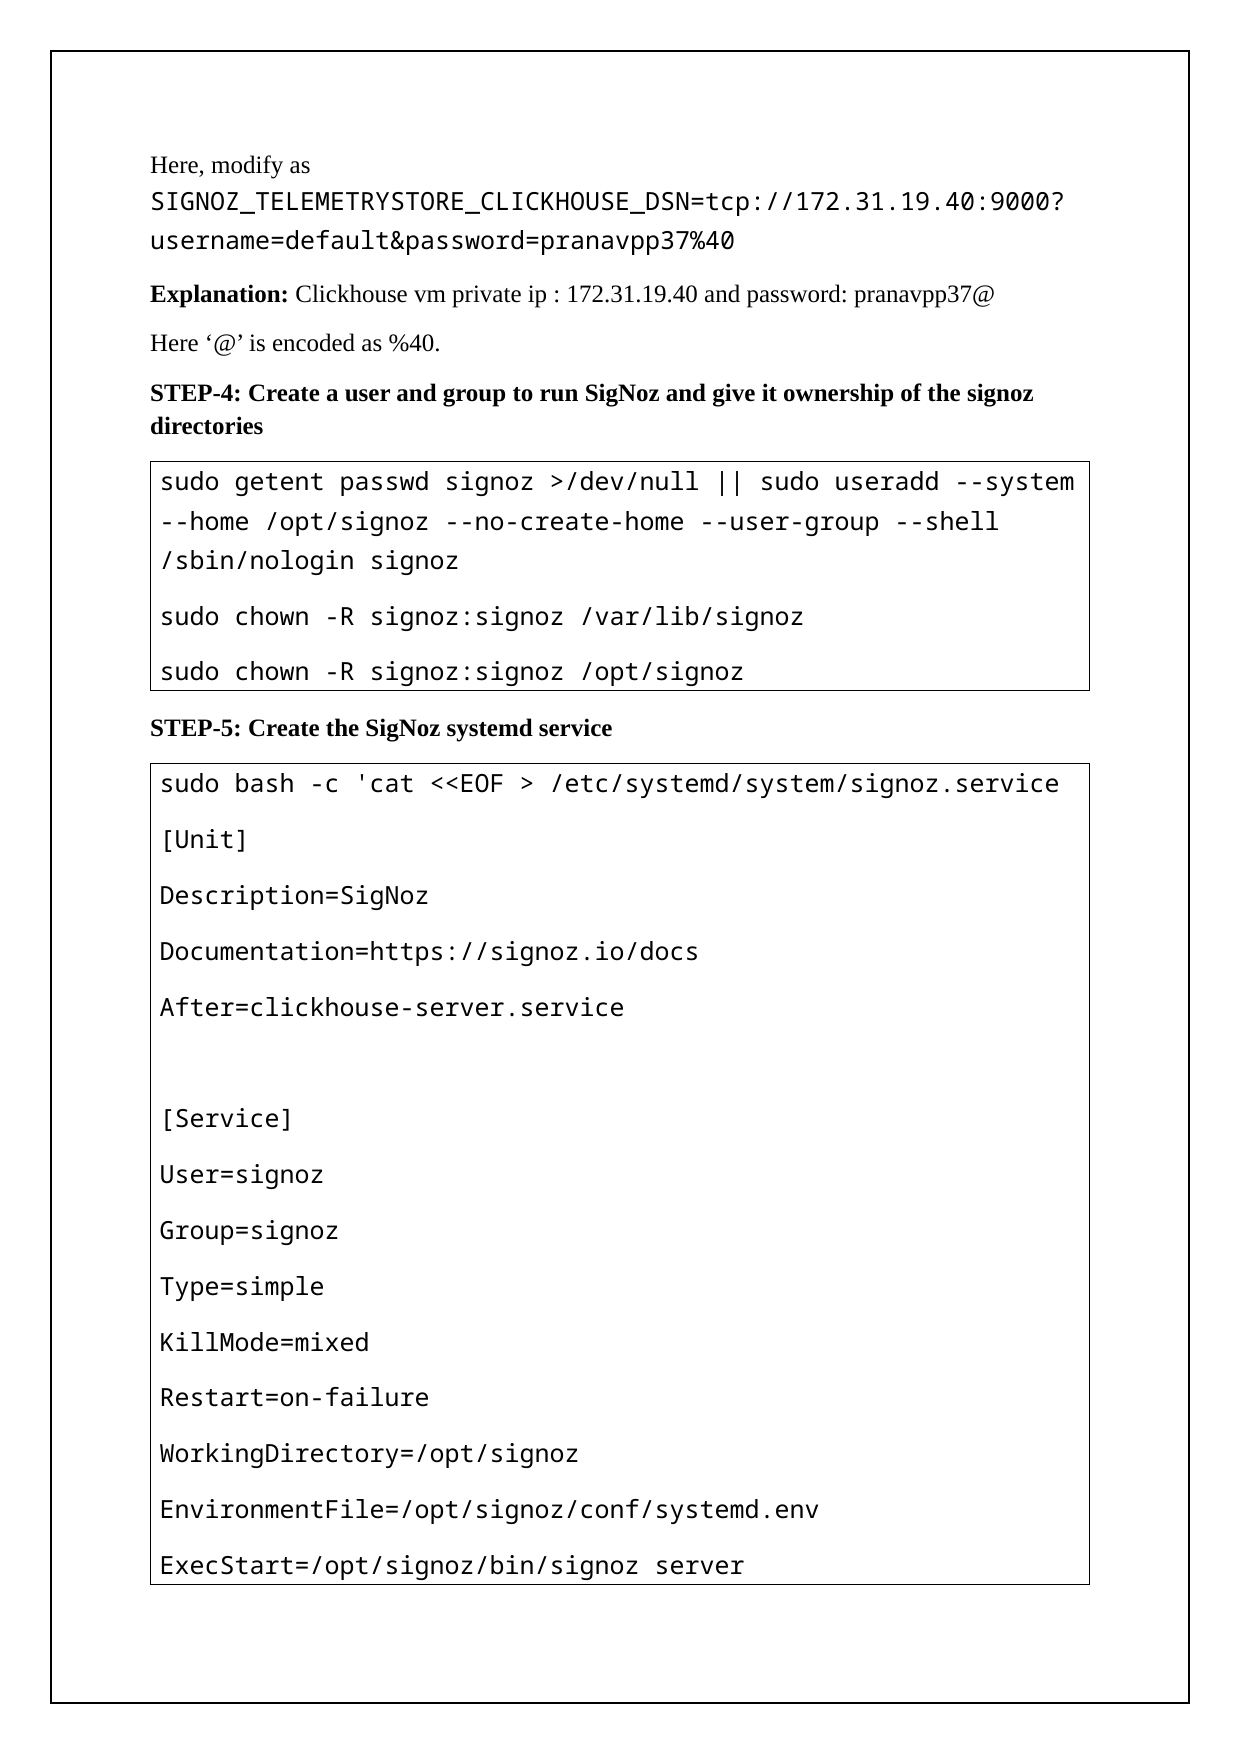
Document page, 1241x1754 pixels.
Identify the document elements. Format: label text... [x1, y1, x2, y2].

text [Unit] [151, 818, 1089, 856]
text sudo chown -R signoz:signoz /opt/signoz [151, 651, 1089, 690]
text [Service] [151, 1098, 1089, 1135]
text Type=simple [151, 1265, 1089, 1302]
text KillMode=mixed [151, 1321, 1089, 1358]
text Explanation: Clickhouse vm private ip : 172.31.19.40 and password: pranavpp37@ [150, 279, 1090, 308]
text sudo getent passwd signoz >/dev/null || sudo useradd --system --home /opt/signoz --no-create-home --user-group --shell /sbin/nologin signoz [151, 462, 1089, 576]
text sudo chown -R signoz:signoz /var/lib/signoz [151, 595, 1089, 632]
text After=clickhouse-server.service [151, 986, 1089, 1023]
text Here, modify as SIGNOZ_TELEMETRYSTORE_CLICKHOUSE_DSN=tcp://172.31.19.40:9000?username=default&password=pranavpp37%40 [150, 150, 1090, 257]
text Documentation=https://signoz.io/docs [151, 930, 1089, 967]
text STEP-5: Create the SigNoz systemd service [150, 713, 1090, 742]
text sudo bash -c 'cat <<EOF > /etc/systemd/system/signoz.service [151, 764, 1089, 800]
text WorkingDirectory=/opt/signoz [151, 1433, 1089, 1470]
text Restart=on-failure [151, 1377, 1089, 1414]
text Group=signoz [151, 1209, 1089, 1247]
text STEP-4: Create a user and group to run SigNoz and give it ownership of the signoz directories [150, 378, 1090, 440]
text ExecStart=/opt/signoz/bin/signoz server [151, 1544, 1089, 1584]
text Here ‘@’ is encoded as %40. [150, 328, 1090, 357]
text User=signoz [151, 1153, 1089, 1191]
text EnvironmentFile=/opt/signoz/conf/systemd.env [151, 1488, 1089, 1526]
text Description=SigNoz [151, 874, 1089, 912]
